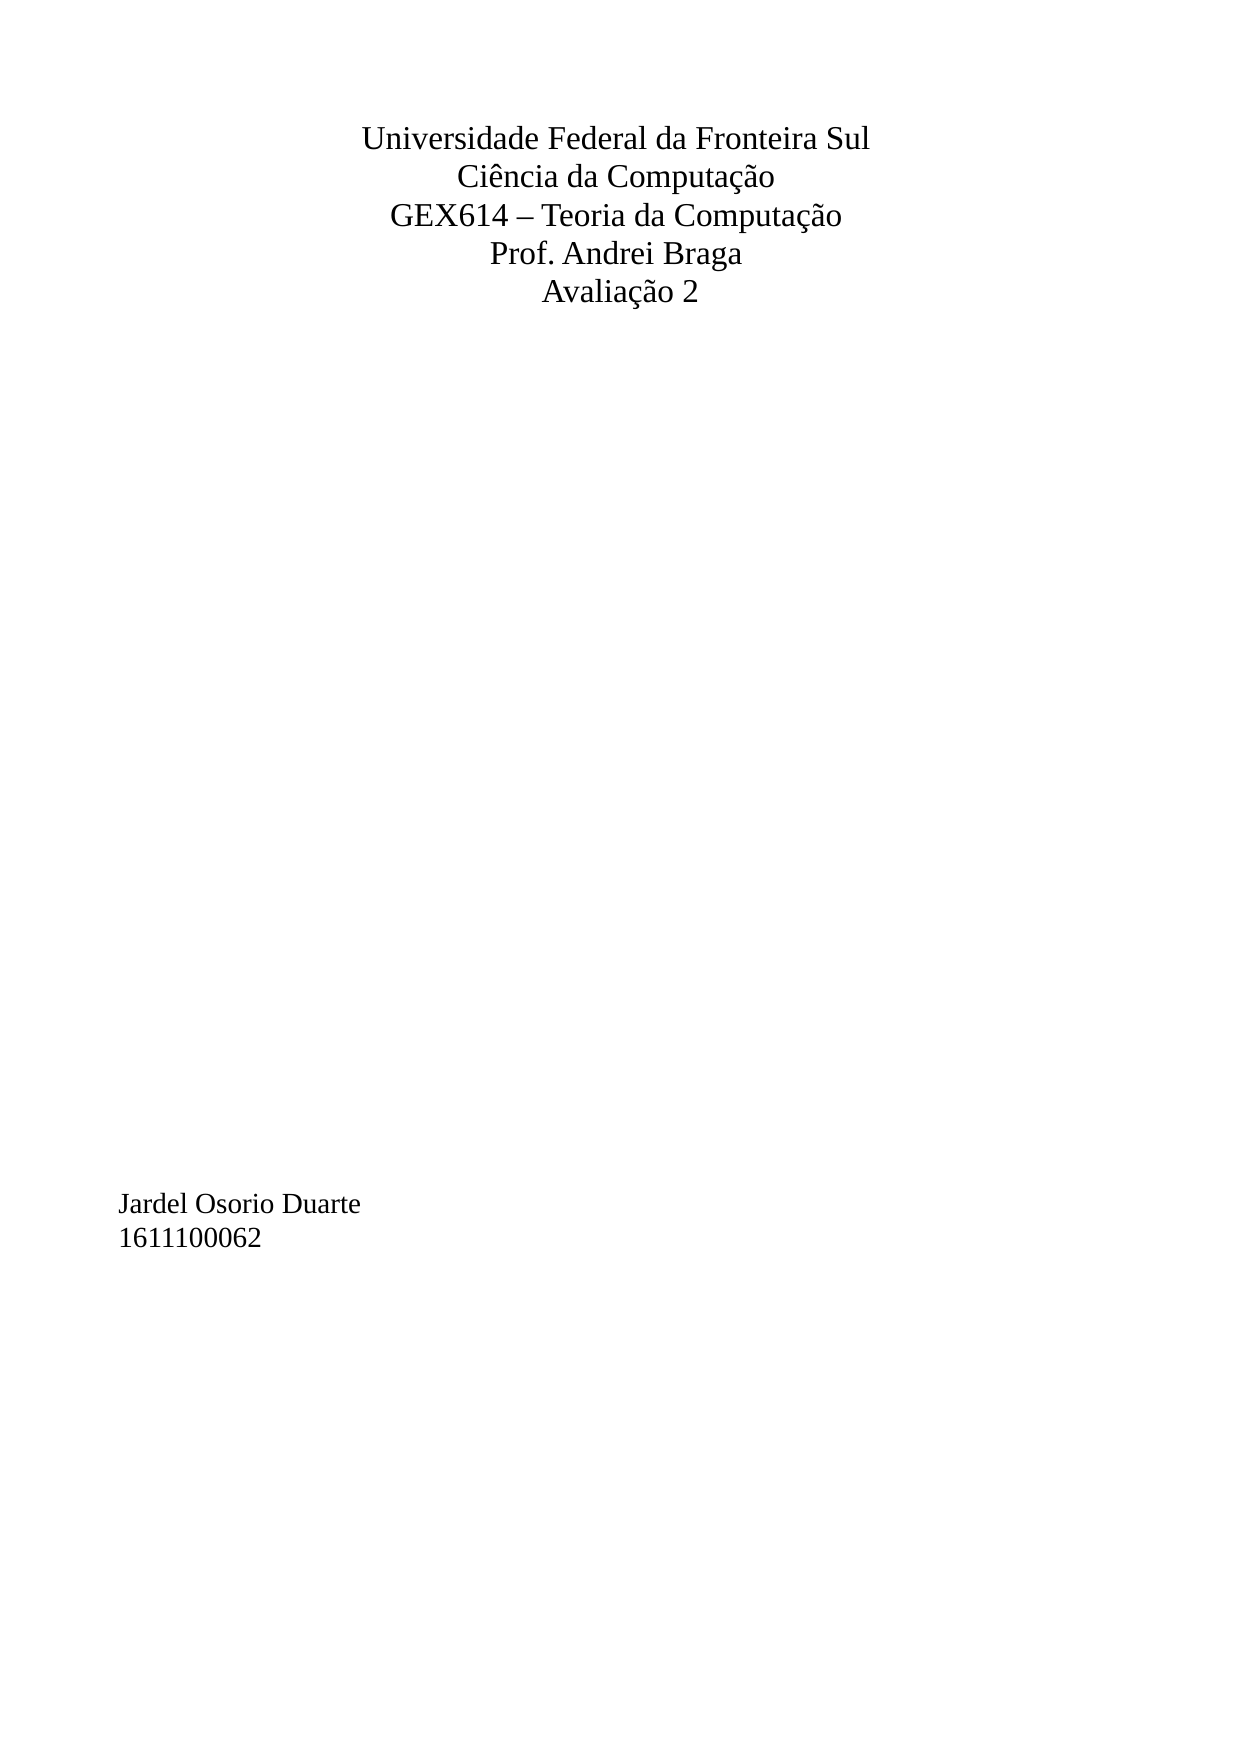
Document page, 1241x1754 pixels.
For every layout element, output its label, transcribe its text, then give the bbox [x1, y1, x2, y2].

text Jardel Osorio Duarte [118, 1187, 1122, 1220]
text Prof. Andrei Braga [118, 233, 1122, 271]
text GEX614 – Teoria da Computação [118, 195, 1122, 233]
text Ciência da Computação [118, 156, 1122, 195]
text 1611100062 [118, 1220, 1122, 1254]
text Universidade Federal da Fronteira Sul [118, 118, 1122, 156]
text Avaliação 2 [118, 271, 1122, 310]
